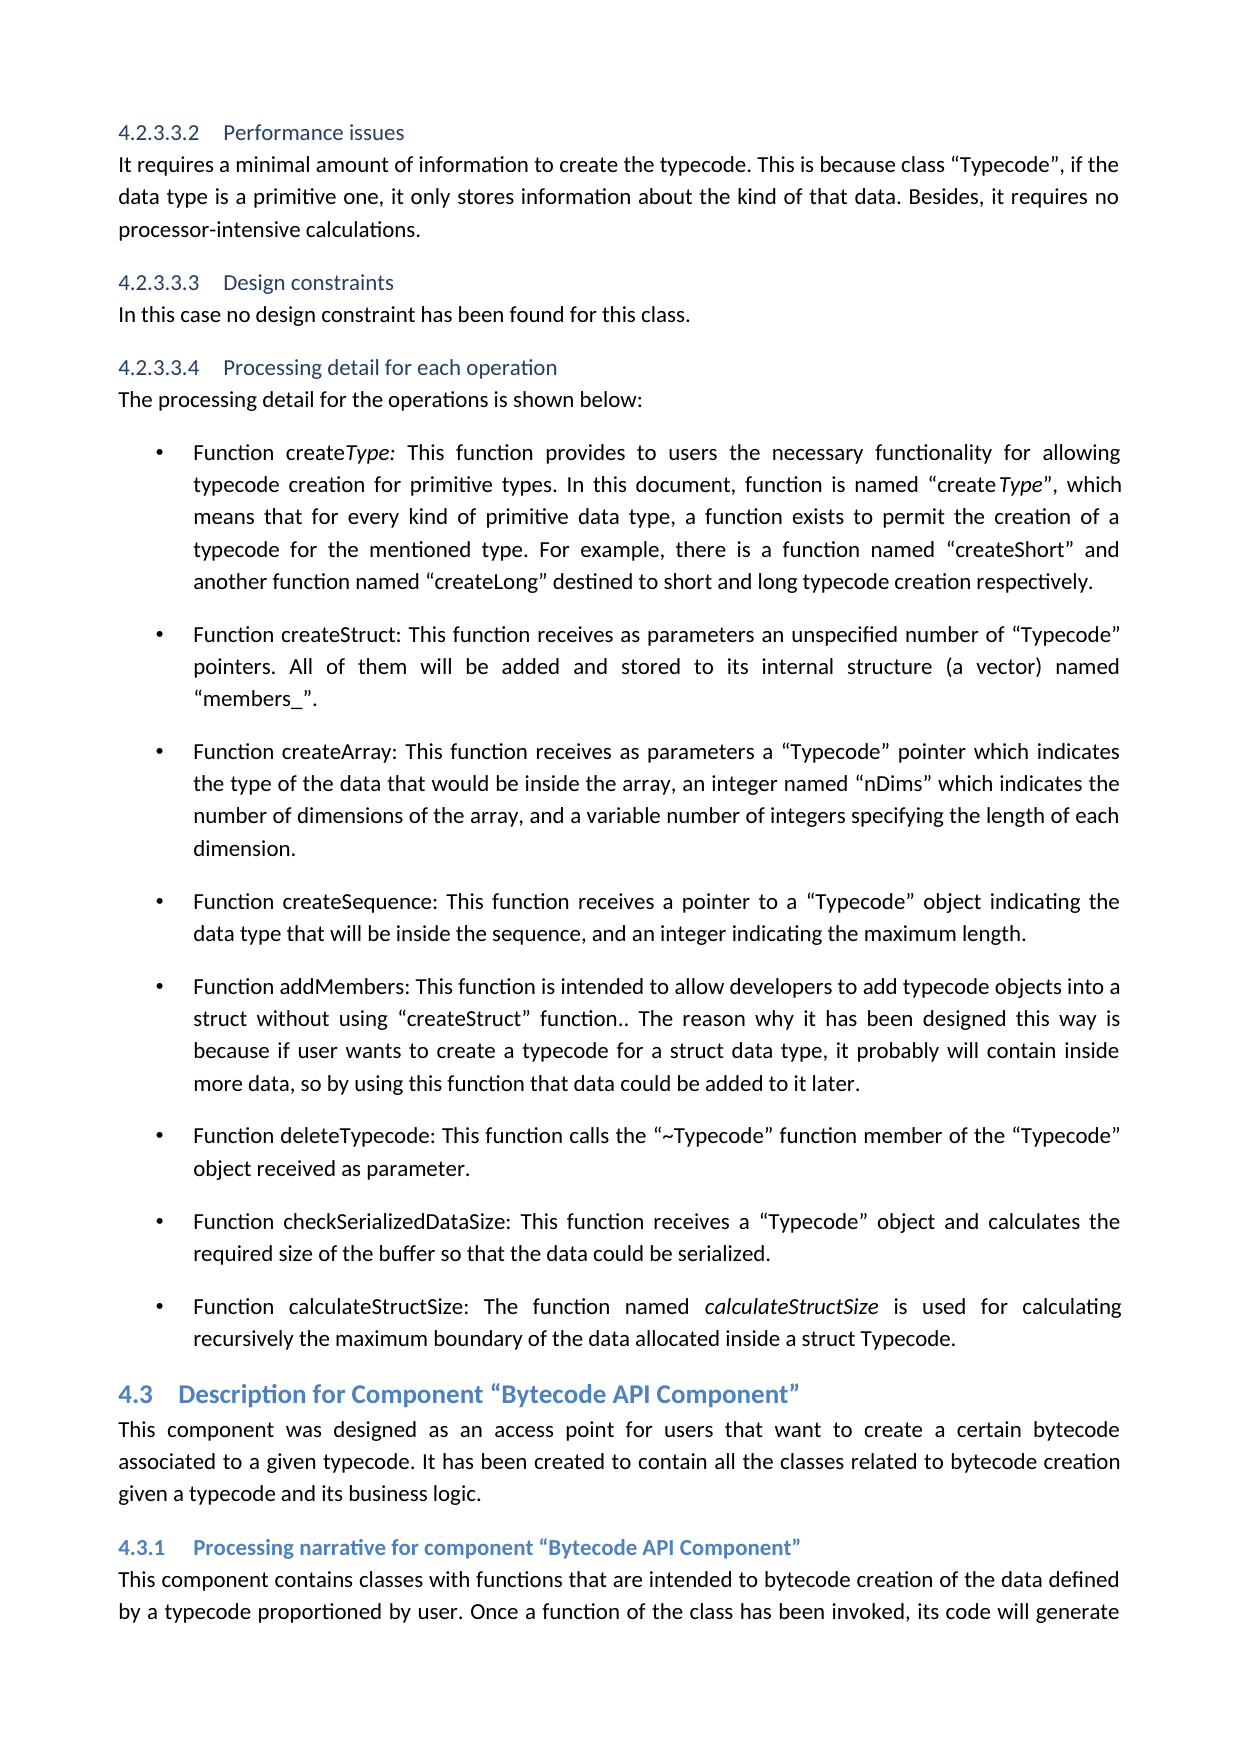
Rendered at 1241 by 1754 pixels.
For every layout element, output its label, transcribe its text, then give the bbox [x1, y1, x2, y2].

list Function createArray: This function receives as parameters a “Typecode” pointer which indicates the type of the data that would be inside the array, an integer named “nDims” which indicates the number of dimensions of the array, and a variable number of integers specifying the length of each dimension. [156, 737, 1122, 862]
list Function deleteTypecode: This function calls the “~Typecode” function member of the “Typecode” object received as parameter. [156, 1122, 1122, 1182]
text It requires a minimal amount of information to create the typecode. This is because class “Typecode”, if the data type is a primitive one, it only stores information about the kind of that data. Besides, it requires no processor-intensive calculations. [118, 150, 1122, 243]
text This component was designed as an access point for users that want to create a certain bytecode associated to a given typecode. It has been created to contain all the classes related to bytecode creation given a typecode and its business logic. [118, 1415, 1122, 1508]
text In this case no design constraint has been found for this class. [118, 300, 1122, 328]
text This component contains classes with functions that are intended to bytecode creation of the data defined by a typecode proportioned by user. Once a function of the class has been invoked, its code will generate [118, 1565, 1122, 1625]
text The processing detail for the operations is shown below: [118, 385, 1122, 413]
subtitle Description for Component “Bytecode API Component” [118, 1377, 1122, 1410]
list Function calculateStructSize: The function named calculateStructSize is used for calculating recursively the maximum boundary of the data allocated inside a struct Typecode. [156, 1292, 1122, 1352]
list Function checkSerializedDataSize: This function receives a “Typecode” object and calculates the required size of the buffer so that the data could be serialized. [156, 1207, 1122, 1267]
list Function createSequence: This function receives a pointer to a “Typecode” object indicating the data type that will be inside the sequence, and an integer indicating the maximum length. [156, 887, 1122, 947]
subtitle Performance issues [118, 118, 1122, 146]
subtitle Design constraints [118, 268, 1122, 296]
list Function createStruct: This function receives as parameters an unspecified number of “Typecode” pointers. All of them will be added and stored to its internal structure (a vector) named “members_”. [156, 620, 1122, 712]
list Function createType: This function provides to users the necessary functionality for allowing typecode creation for primitive types. In this document, function is named “createType”, which means that for every kind of primitive data type, a function exists to permit the creation of a typecode for the mentioned type. For example, there is a function named “createShort” and another function named “createLong” destined to short and long typecode creation respectively. [156, 438, 1122, 595]
subtitle Processing detail for each operation [118, 353, 1122, 381]
